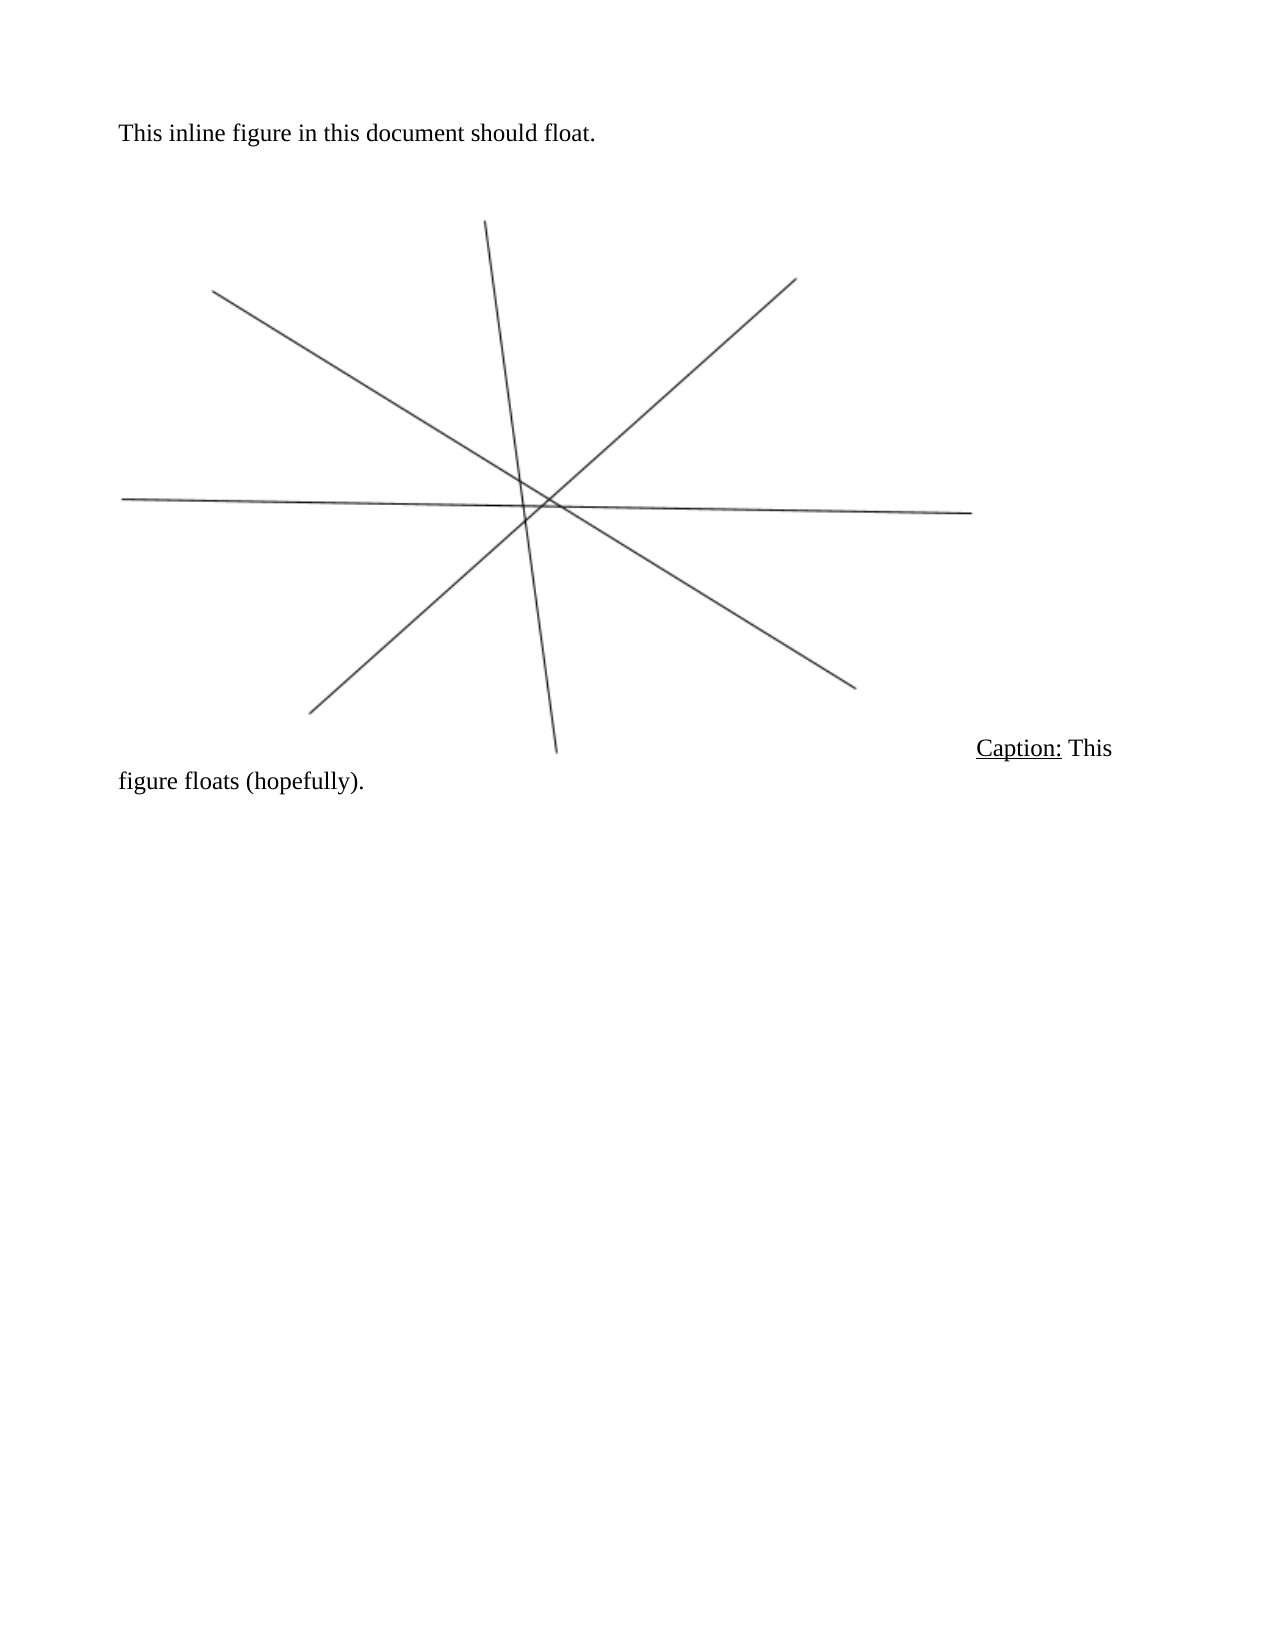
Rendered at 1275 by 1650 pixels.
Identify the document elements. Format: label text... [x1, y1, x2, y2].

text This inline figure in this document should float. [118, 118, 1157, 147]
picture [121, 220, 973, 754]
text Caption: This figure floats (hopefully). [118, 217, 1157, 795]
